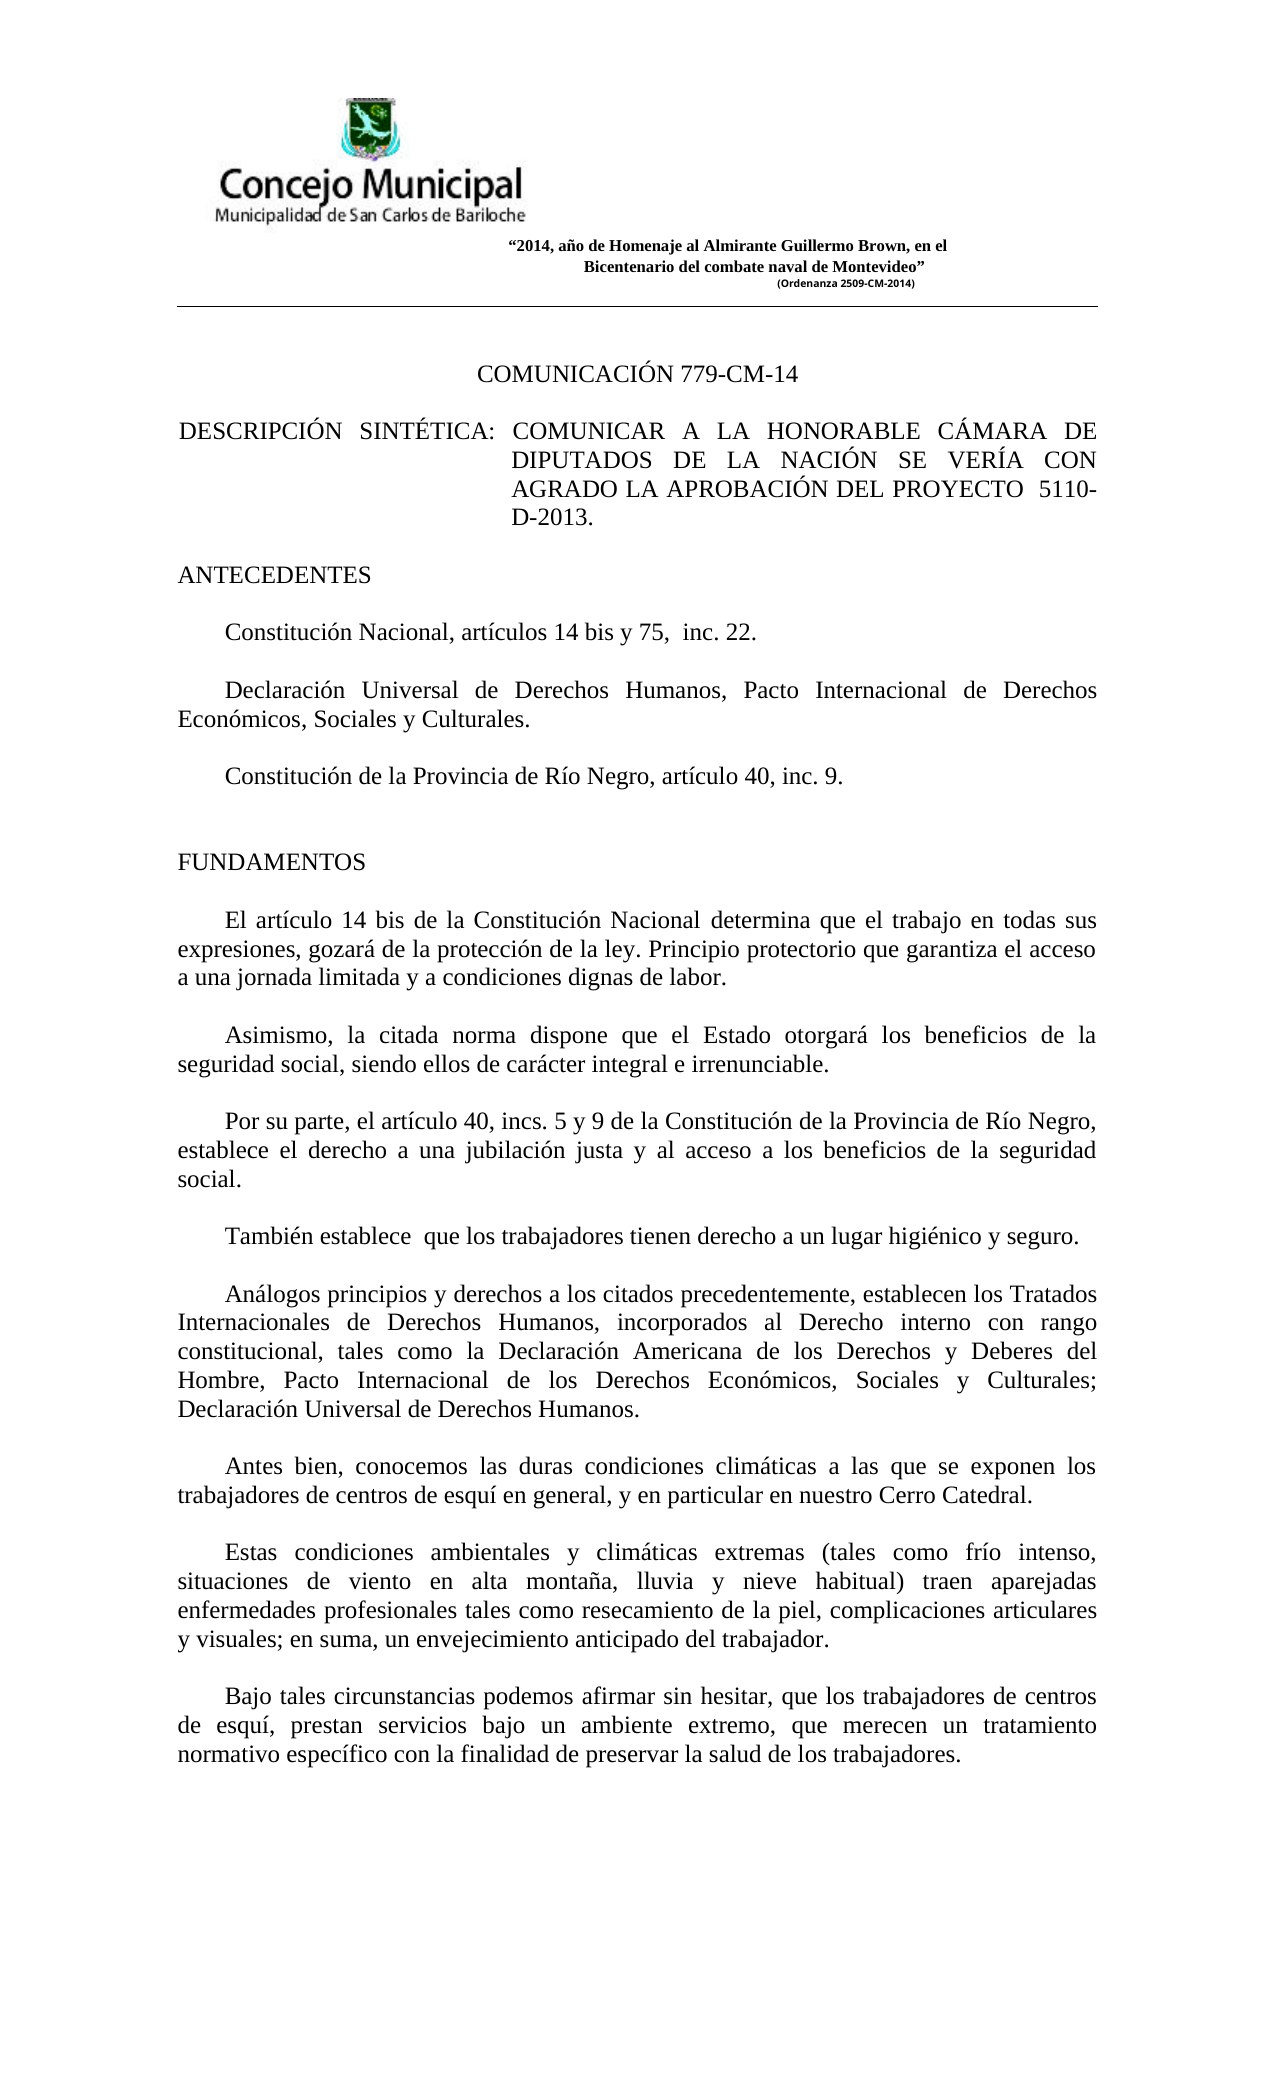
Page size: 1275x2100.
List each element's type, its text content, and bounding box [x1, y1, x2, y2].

text Análogos principios y derechos a los citados precedentemente, establecen los Tratados Internacionales de Derechos Humanos, incorporados al Derecho interno con rango constitucional, tales como la Declaración Americana de los Derechos y Deberes del Hombre, Pacto Internacional de los Derechos Económicos, Sociales y Culturales; Declaración Universal de Derechos Humanos. [177, 1279, 1098, 1422]
text El artículo 14 bis de la Constitución Nacional determina que el trabajo en todas sus expresiones, gozará de la protección de la ley. Principio protectorio que garantiza el acceso a una jornada limitada y a condiciones dignas de labor. [177, 905, 1098, 991]
text Por su parte, el artículo 40, incs. 5 y 9 de la Constitución de la Provincia de Río Negro, establece el derecho a una jubilación justa y al acceso a los beneficios de la seguridad social. [177, 1106, 1098, 1192]
text También establece que los trabajadores tienen derecho a un lugar higiénico y seguro. [177, 1221, 1098, 1250]
text Antes bien, conocemos las duras condiciones climáticas a las que se exponen los trabajadores de centros de esquí en general, y en particular en nuestro Cerro Catedral. [177, 1451, 1098, 1509]
text DESCRIPCIÓN SINTÉTICA: COMUNICAR A LA HONORABLE CÁMARA DE DIPUTADOS DE LA NACIÓN SE VERÍA CON AGRADO LA APROBACIÓN DEL PROYECTO 5110-D-2013. [179, 416, 1098, 531]
text Constitución de la Provincia de Río Negro, artículo 40, inc. 9. [177, 761, 1098, 790]
text FUNDAMENTOS [177, 847, 1098, 876]
text Declaración Universal de Derechos Humanos, Pacto Internacional de Derechos Económicos, Sociales y Culturales. [177, 675, 1098, 732]
text Bajo tales circunstancias podemos afirmar sin hesitar, que los trabajadores de centros de esquí, prestan servicios bajo un ambiente extremo, que merecen un tratamiento normativo específico con la finalidad de preservar la salud de los trabajadores. [177, 1681, 1098, 1767]
text COMUNICACIÓN 779-CM-14 [177, 359, 1098, 387]
text Constitución Nacional, artículos 14 bis y 75, inc. 22. [177, 617, 1098, 646]
text ANTECEDENTES [177, 560, 1098, 589]
text Asimismo, la citada norma dispone que el Estado otorgará los beneficios de la seguridad social, siendo ellos de carácter integral e irrenunciable. [177, 1020, 1098, 1077]
picture [194, 98, 554, 234]
text Estas condiciones ambientales y climáticas extremas (tales como frío intenso, situaciones de viento en alta montaña, lluvia y nieve habitual) traen aparejadas enfermedades profesionales tales como resecamiento de la piel, complicaciones articulares y visuales; en suma, un envejecimiento anticipado del trabajador. [177, 1537, 1098, 1652]
